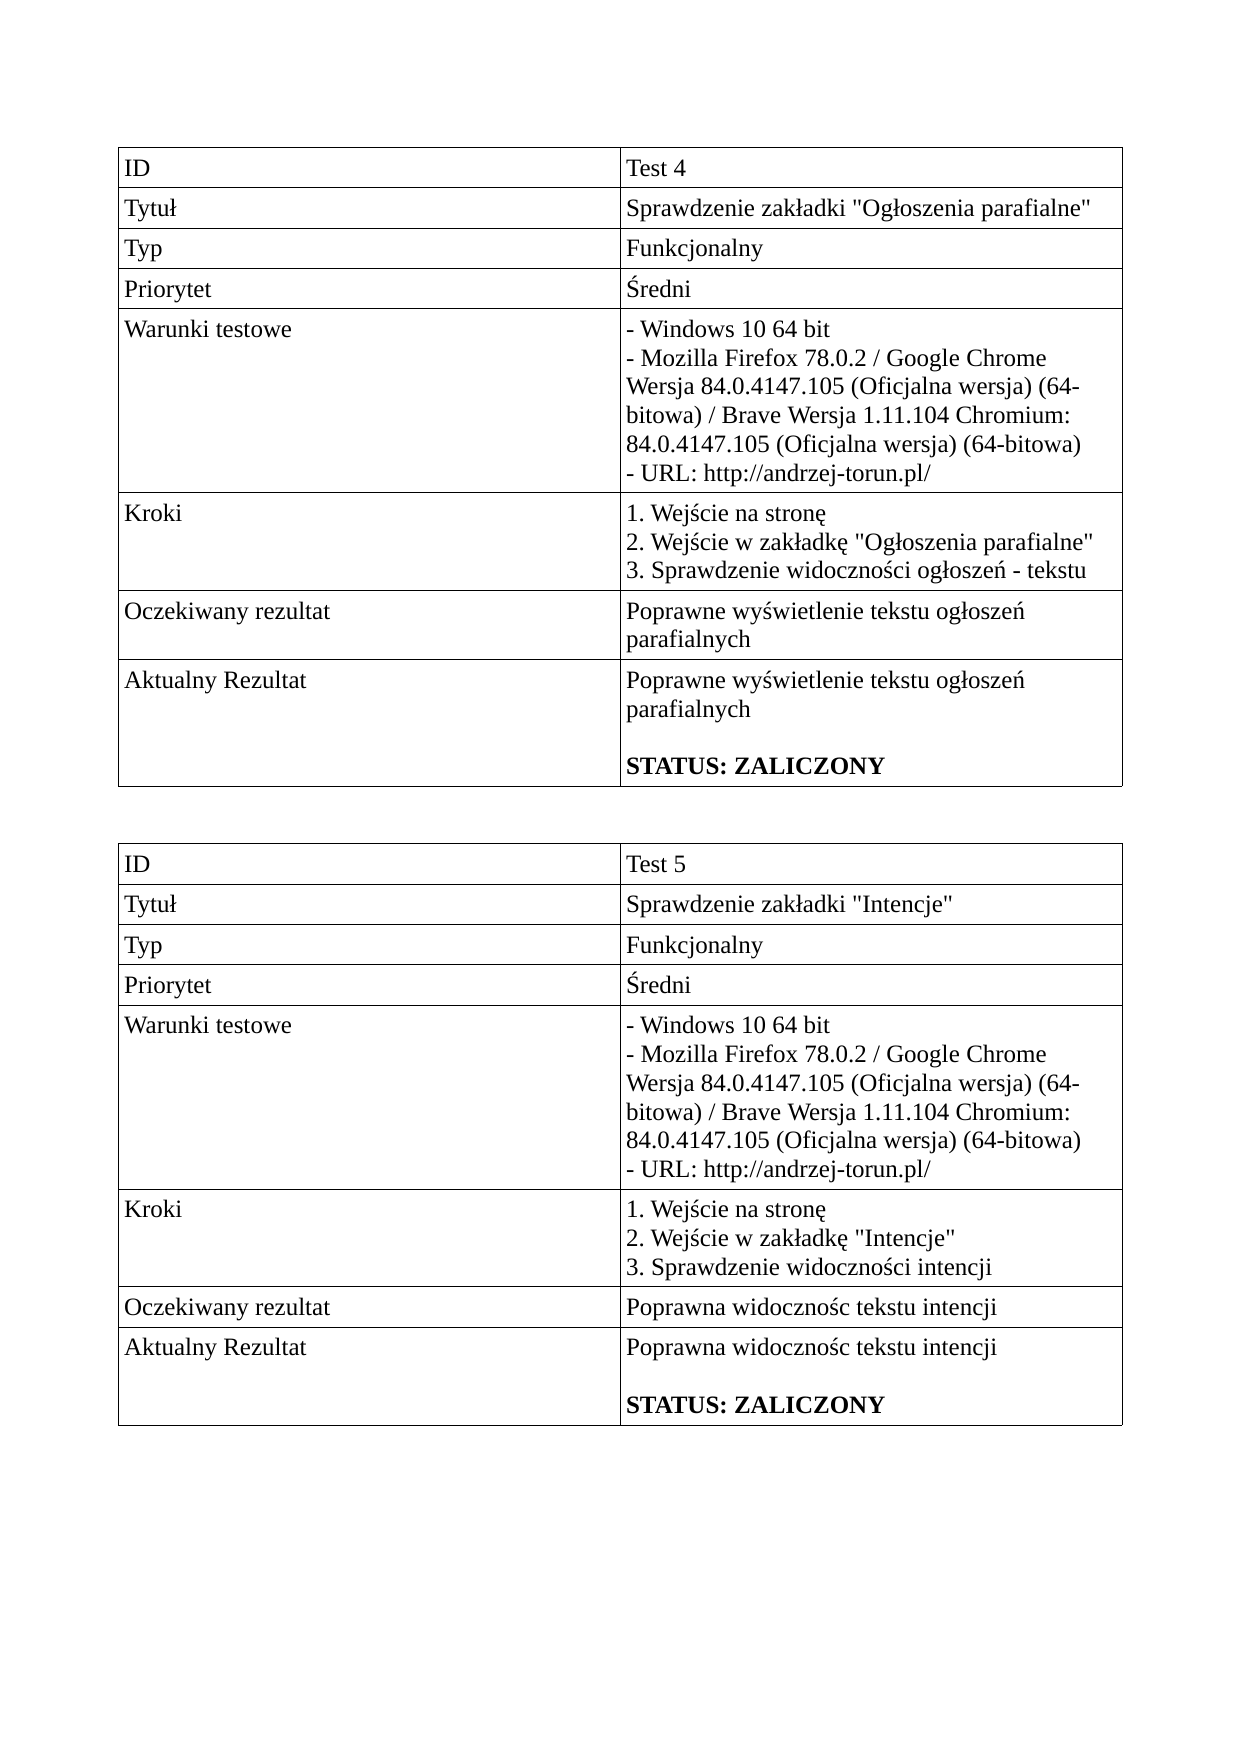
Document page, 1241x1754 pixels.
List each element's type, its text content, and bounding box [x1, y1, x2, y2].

table_cell Tytuł [119, 885, 620, 924]
table_cell Poprawna widocznośc tekstu intencji STATUS: ZALICZONY [621, 1328, 1122, 1424]
table_cell Poprawne wyświetlenie tekstu ogłoszeń parafialnych [621, 591, 1122, 659]
table_cell - Windows 10 64 bit - Mozilla Firefox 78.0.2 / Google Chrome Wersja 84.0.4147.105 (Oficjalna wersja) (64-bitowa) / Brave Wersja 1.11.104 Chromium: 84.0.4147.105 (Oficjalna wersja) (64-bitowa) - URL: http://andrzej-torun.pl/ [621, 309, 1122, 492]
table_cell Funkcjonalny [621, 925, 1122, 964]
table_cell Poprawna widocznośc tekstu intencji [621, 1287, 1122, 1327]
table_cell Średni [621, 965, 1122, 1004]
table_cell Funkcjonalny [621, 229, 1122, 268]
table_cell 1. Wejście na stronę 2. Wejście w zakładkę "Intencje" 3. Sprawdzenie widoczności intencji [621, 1190, 1122, 1286]
table_cell Priorytet [119, 965, 620, 1004]
table_header Test 4 [621, 148, 1122, 187]
table_cell Oczekiwany rezultat [119, 591, 620, 659]
table_cell Warunki testowe [119, 1006, 620, 1188]
table_cell Sprawdzenie zakładki "Ogłoszenia parafialne" [621, 188, 1122, 227]
table_cell Tytuł [119, 188, 620, 227]
table_cell 1. Wejście na stronę 2. Wejście w zakładkę "Ogłoszenia parafialne" 3. Sprawdzenie widoczności ogłoszeń - tekstu [621, 493, 1122, 590]
table_cell Priorytet [119, 269, 620, 308]
table_cell Aktualny Rezultat [119, 660, 620, 786]
table_cell Kroki [119, 1190, 620, 1286]
table_cell Sprawdzenie zakładki "Intencje" [621, 885, 1122, 924]
table_cell - Windows 10 64 bit - Mozilla Firefox 78.0.2 / Google Chrome Wersja 84.0.4147.105 (Oficjalna wersja) (64-bitowa) / Brave Wersja 1.11.104 Chromium: 84.0.4147.105 (Oficjalna wersja) (64-bitowa) - URL: http://andrzej-torun.pl/ [621, 1006, 1122, 1188]
table_header ID [119, 148, 620, 187]
table_cell Kroki [119, 493, 620, 590]
table_cell Oczekiwany rezultat [119, 1287, 620, 1327]
table_cell Poprawne wyświetlenie tekstu ogłoszeń parafialnych STATUS: ZALICZONY [621, 660, 1122, 786]
table_cell Typ [119, 229, 620, 268]
table_header Test 5 [621, 844, 1122, 883]
table_cell Typ [119, 925, 620, 964]
table_cell Średni [621, 269, 1122, 308]
table_cell Warunki testowe [119, 309, 620, 492]
table_cell Aktualny Rezultat [119, 1328, 620, 1424]
table_header ID [119, 844, 620, 883]
